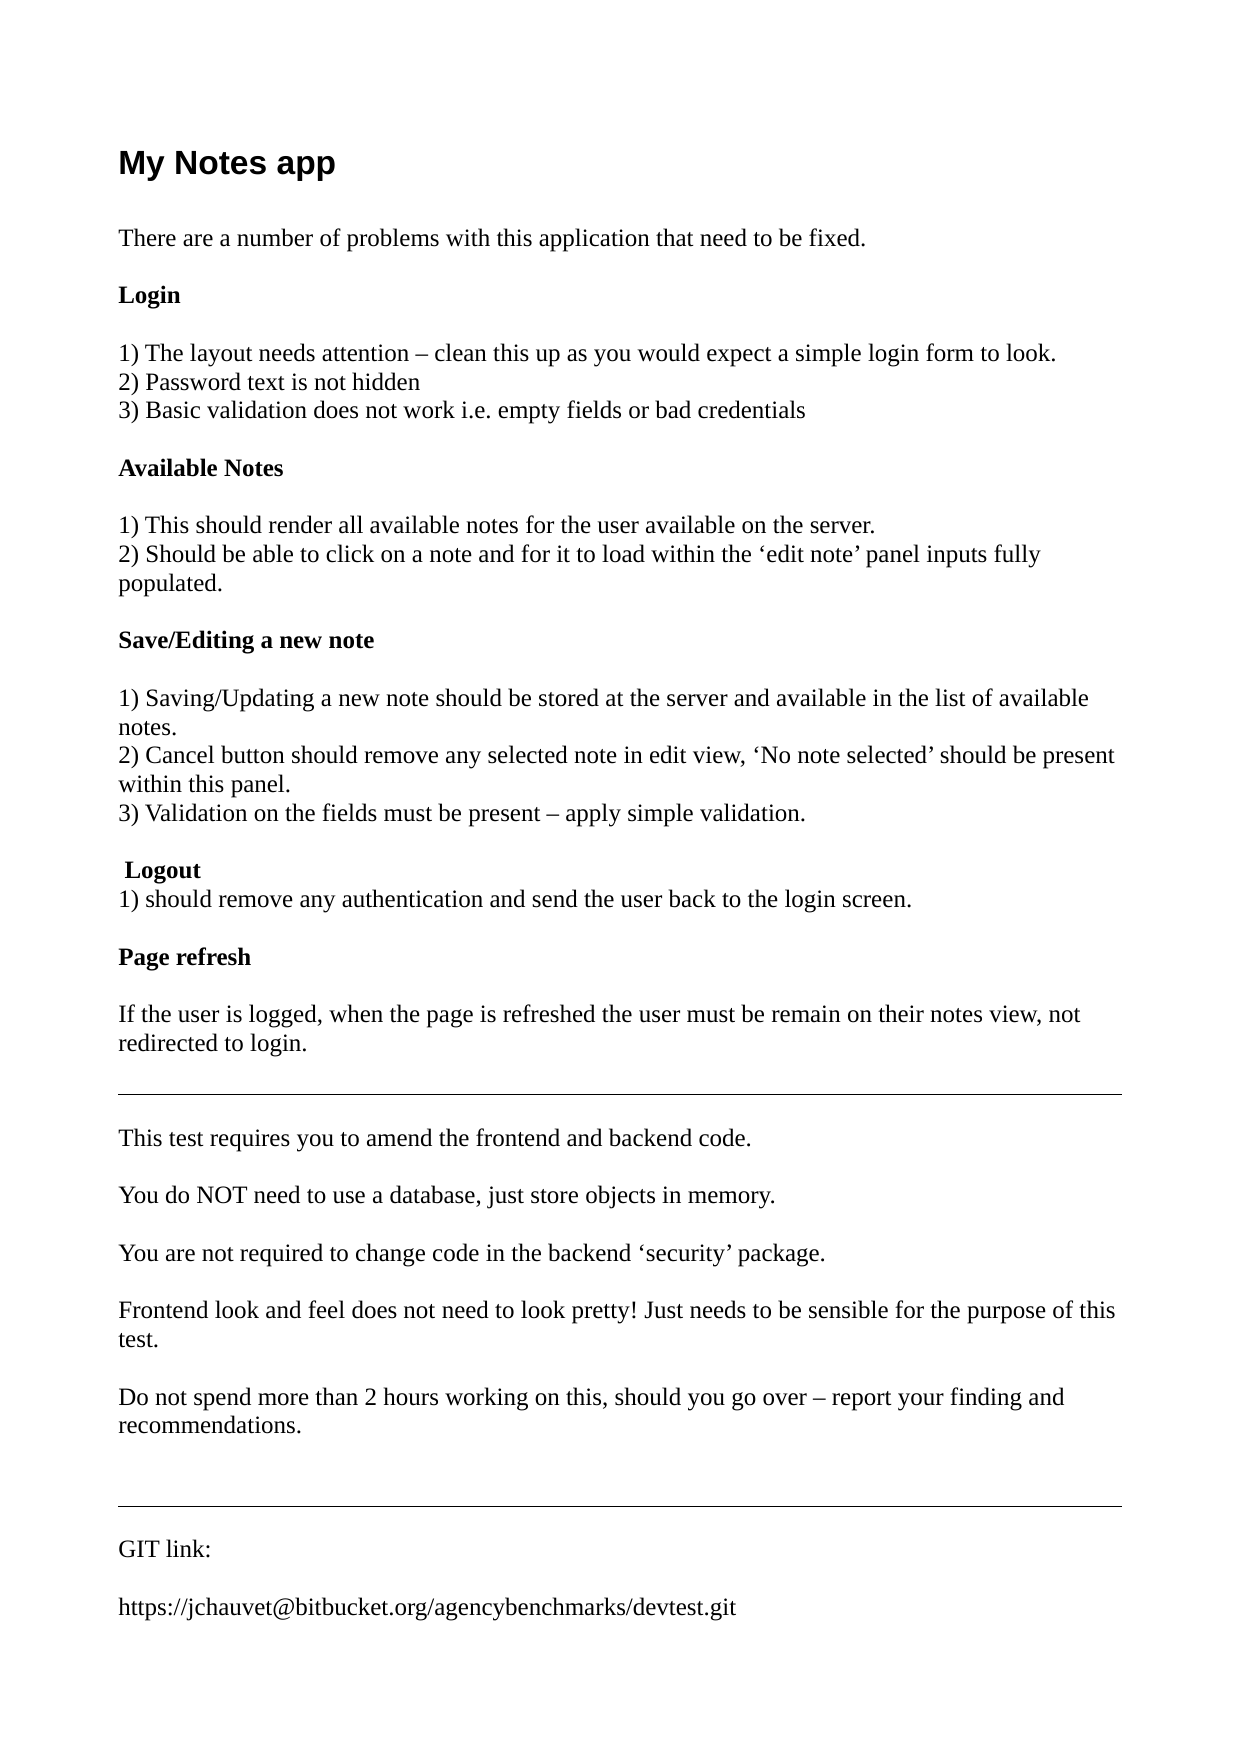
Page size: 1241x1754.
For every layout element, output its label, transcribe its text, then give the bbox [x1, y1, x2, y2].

text Available Notes [118, 453, 1122, 482]
text There are a number of problems with this application that need to be fixed. [118, 223, 1122, 252]
text 1) This should render all available notes for the user available on the server. [118, 511, 1122, 539]
text 2) Cancel button should remove any selected note in edit view, ‘No note selected’ should be present within this panel. [118, 741, 1122, 798]
text https://jchauvet@bitbucket.org/agencybenchmarks/devtest.git [118, 1592, 1122, 1621]
text This test requires you to amend the frontend and backend code. [118, 1123, 1122, 1152]
subtitle My Notes app [118, 143, 1122, 182]
text Logout [118, 856, 1122, 884]
text 1) should remove any authentication and send the user back to the login screen. [118, 884, 1122, 913]
text 3) Basic validation does not work i.e. empty fields or bad credentials [118, 396, 1122, 424]
text If the user is logged, when the page is refreshed the user must be remain on their notes view, not redirected to login. [118, 999, 1122, 1057]
text 1) The layout needs attention – clean this up as you would expect a simple login form to look. [118, 338, 1122, 367]
text Login [118, 281, 1122, 309]
text GIT link: [118, 1534, 1122, 1563]
text 1) Saving/Updating a new note should be stored at the server and available in the list of available notes. [118, 683, 1122, 741]
text Do not spend more than 2 hours working on this, should you go over – report your finding and recommendations. [118, 1382, 1122, 1439]
text Frontend look and feel does not need to look pretty! Just needs to be sensible for the purpose of this test. [118, 1296, 1122, 1353]
text You are not required to change code in the backend ‘security’ package. [118, 1238, 1122, 1267]
text Page refresh [118, 942, 1122, 971]
text 2) Password text is not hidden [118, 367, 1122, 396]
text Save/Editing a new note [118, 626, 1122, 654]
text You do NOT need to use a database, just store objects in memory. [118, 1181, 1122, 1209]
text 2) Should be able to click on a note and for it to load within the ‘edit note’ panel inputs fully populated. [118, 539, 1122, 597]
text 3) Validation on the fields must be present – apply simple validation. [118, 798, 1122, 827]
